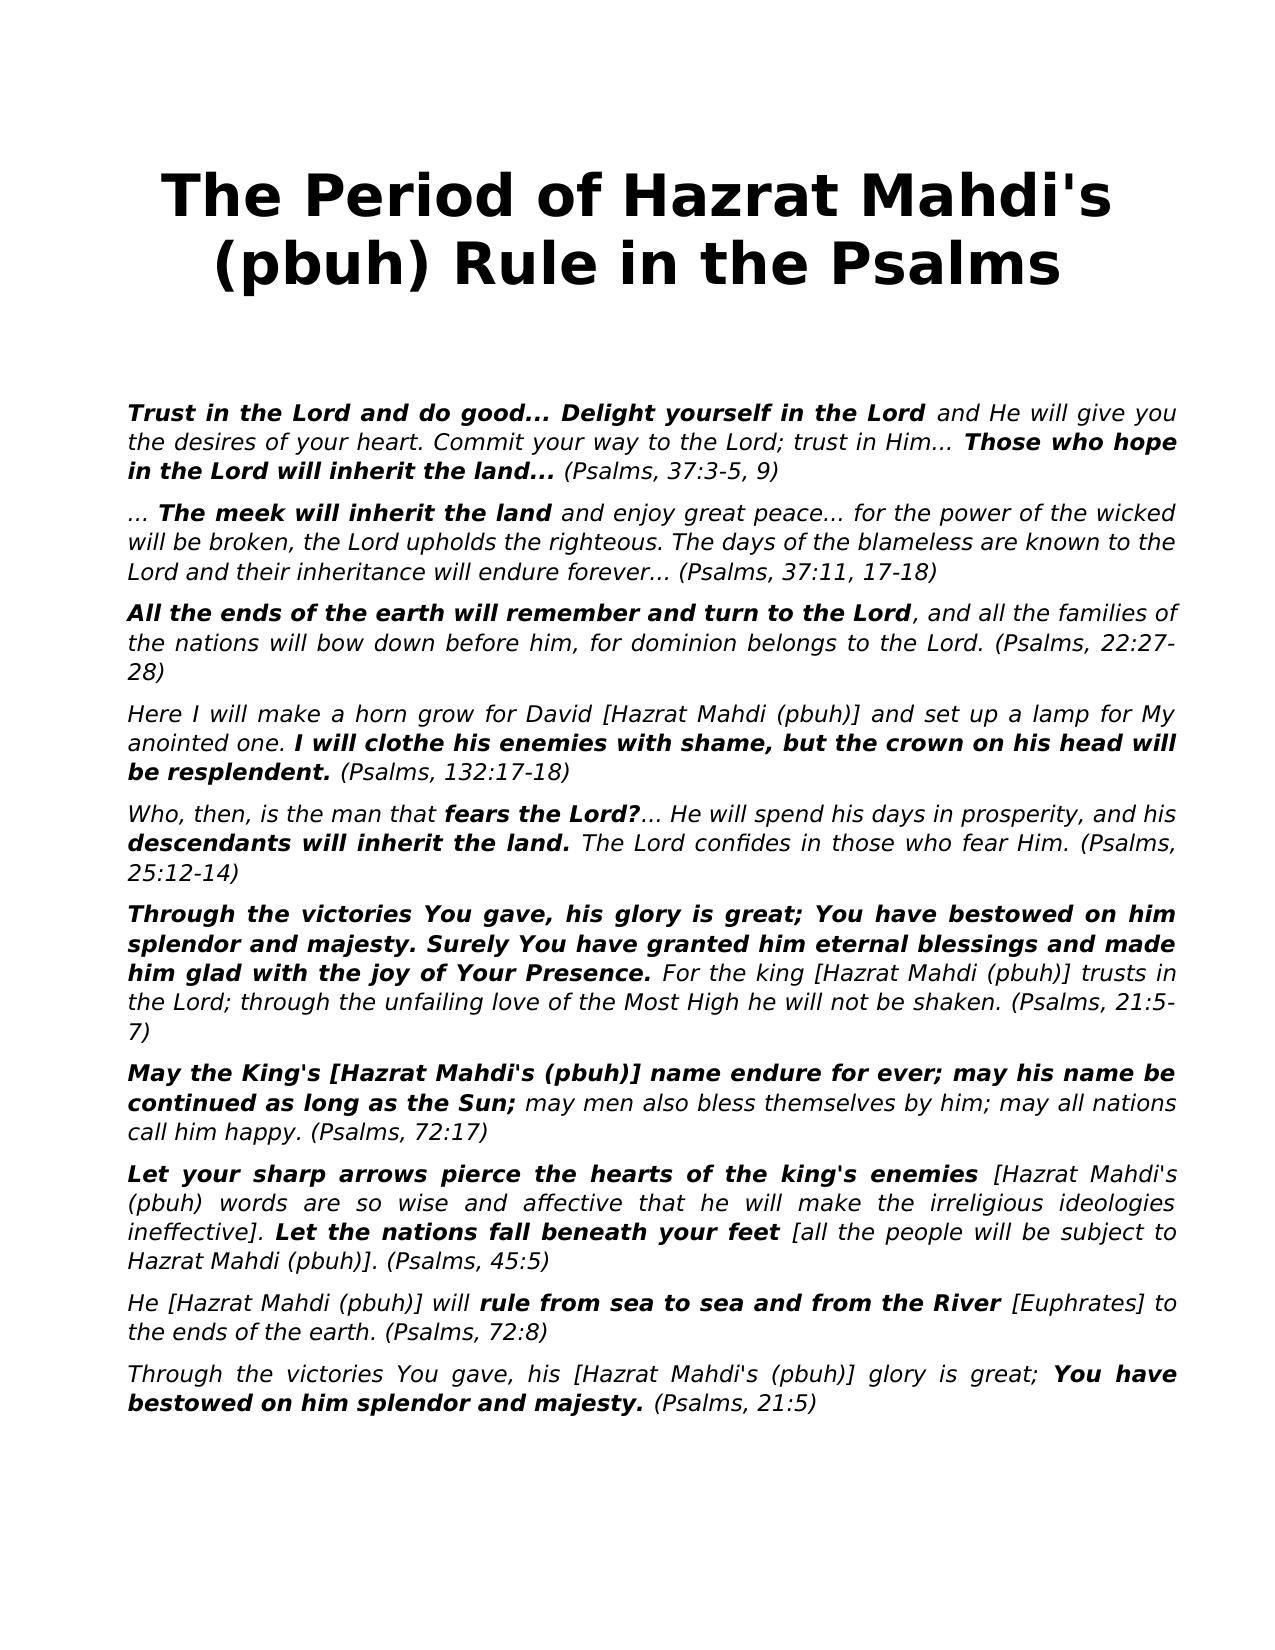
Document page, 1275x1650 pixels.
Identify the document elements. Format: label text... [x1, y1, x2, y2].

text Here I will make a horn grow for David [Hazrat Mahdi (pbuh)] and set up a lamp for My anointed one. I will clothe his enemies with shame, but the crown on his head will be resplendent. (Psalms, 132:17-18) [127, 701, 1177, 786]
text Who, then, is the man that fears the Lord?... He will spend his days in prosperity, and his descendants will inherit the land. The Lord confides in those who fear Him. (Psalms, 25:12-14) [127, 801, 1177, 886]
text Through the victories You gave, his glory is great; You have bestowed on him splendor and majesty. Surely You have granted him eternal blessings and made him glad with the joy of Your Presence. For the king [Hazrat Mahdi (pbuh)] trusts in the Lord; through the unfailing love of the Most High he will not be shaken. (Psalms, 21:5-7) [127, 902, 1177, 1045]
text ... The meek will inherit the land and enjoy great peace... for the power of the wicked will be broken, the Lord upholds the righteous. The days of the blameless are known to the Lord and their inheritance will endure forever... (Psalms, 37:11, 17-18) [127, 500, 1177, 586]
text May the King's [Hazrat Mahdi's (pbuh)] name endure for ever; may his name be continued as long as the Sun; may men also bless themselves by him; may all nations call him happy. (Psalms, 72:17) [127, 1060, 1177, 1146]
text Let your sharp arrows pierce the hearts of the king's enemies [Hazrat Mahdi's (pbuh) words are so wise and affective that he will make the irreligious ideologies ineffective]. Let the nations fall beneath your feet [all the people will be subject to Hazrat Mahdi (pbuh)]. (Psalms, 45:5) [127, 1161, 1177, 1275]
text He [Hazrat Mahdi (pbuh)] will rule from sea to sea and from the River [Euphrates] to the ends of the earth. (Psalms, 72:8) [127, 1290, 1177, 1346]
subtitle The Period of Hazrat Mahdi's (pbuh) Rule in the Psalms [75, 162, 1200, 298]
text All the ends of the earth will remember and turn to the Lord, and all the families of the nations will bow down before him, for dominion belongs to the Lord. (Psalms, 22:27-28) [127, 601, 1177, 686]
text Through the victories You gave, his [Hazrat Mahdi's (pbuh)] glory is great; You have bestowed on him splendor and majesty. (Psalms, 21:5) [127, 1361, 1177, 1417]
text Trust in the Lord and do good... Delight yourself in the Lord and He will give you the desires of your heart. Commit your way to the Lord; trust in Him... Those who hope in the Lord will inherit the land... (Psalms, 37:3-5, 9) [127, 400, 1177, 485]
